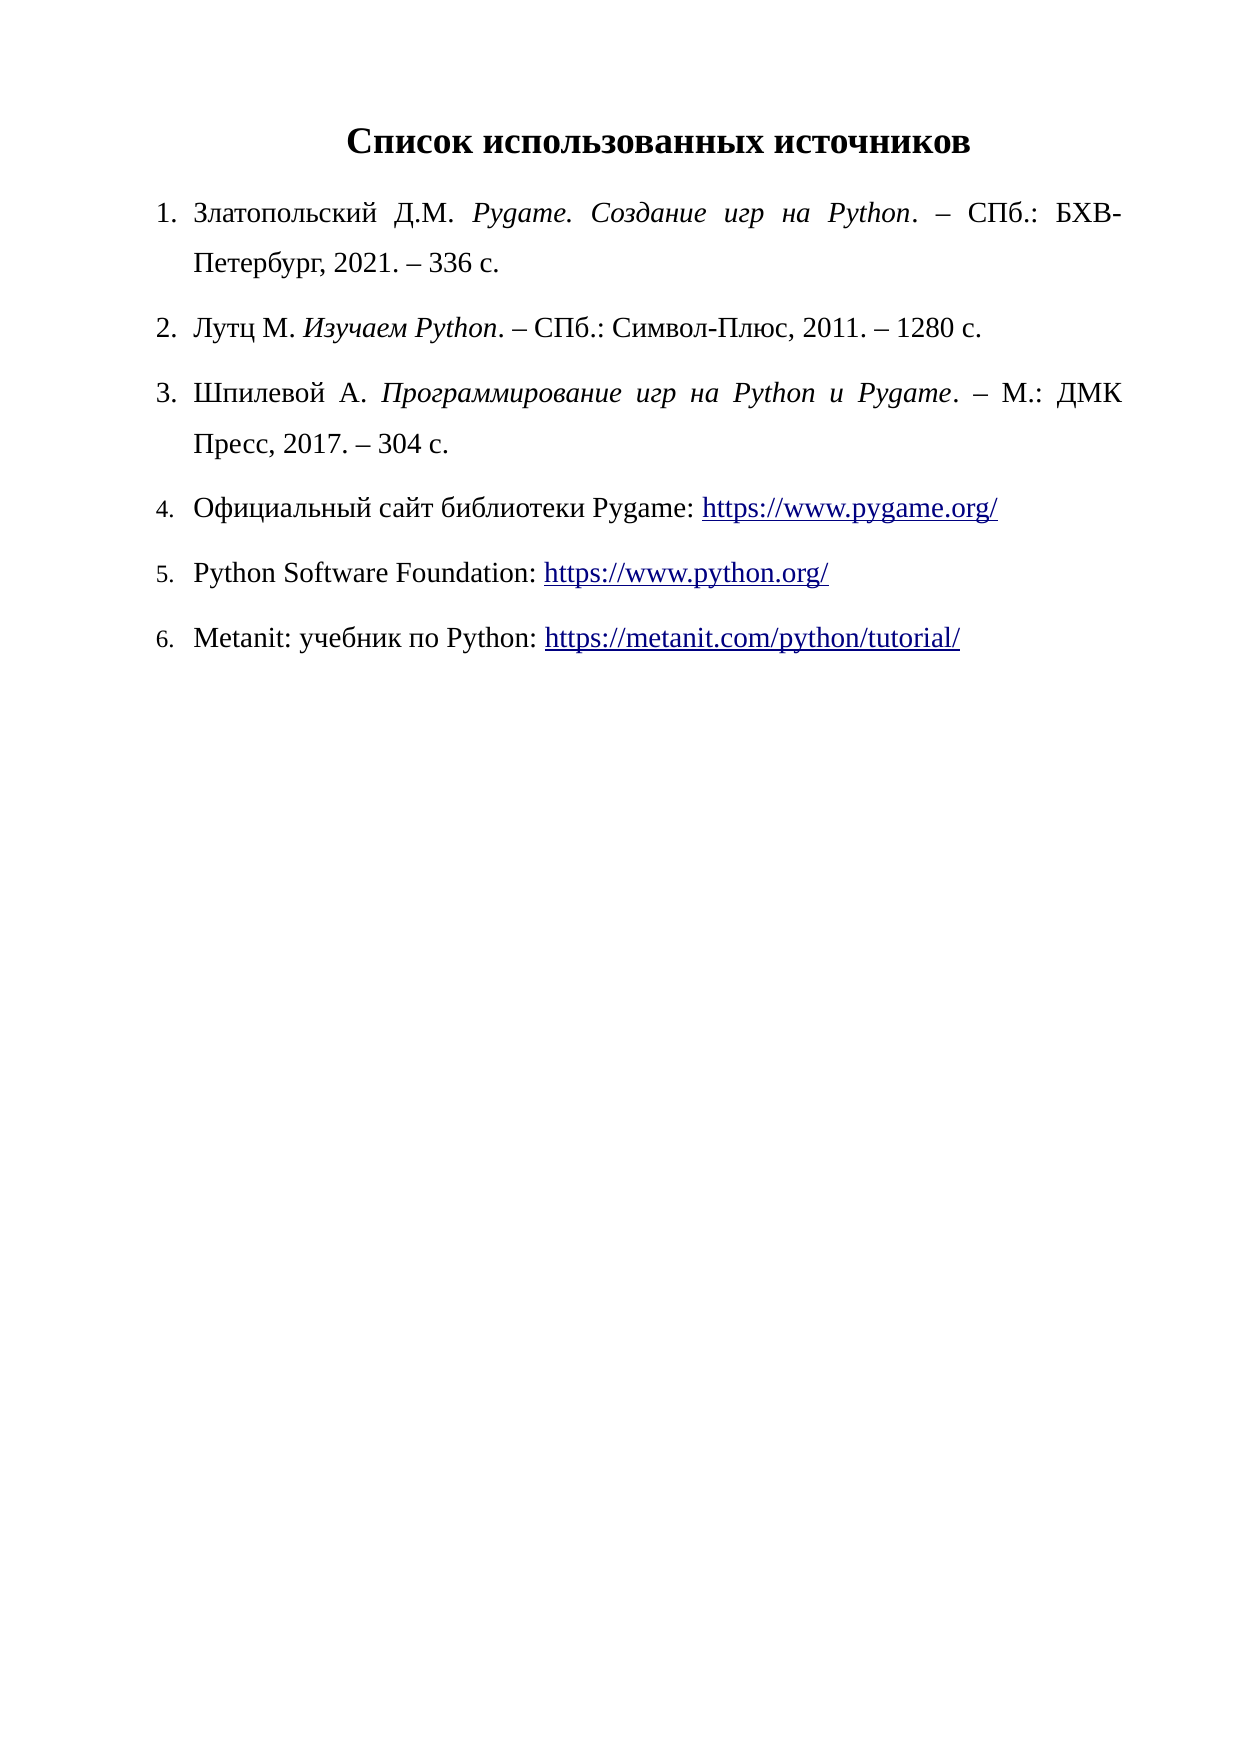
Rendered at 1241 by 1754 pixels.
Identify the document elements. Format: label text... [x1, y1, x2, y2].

list Metanit: учебник по Python: https://metanit.com/python/tutorial/ [156, 620, 1122, 654]
list Златопольский Д.М. Pygame. Создание игр на Python. – СПб.: БХВ-Петербург, 2021. – 336 с. [156, 195, 1122, 279]
list Лутц М. Изучаем Python. – СПб.: Символ-Плюс, 2011. – 1280 с. [156, 311, 1122, 344]
list Шпилевой А. Программирование игр на Python и Pygame. – М.: ДМК Пресс, 2017. – 304 с. [156, 375, 1122, 459]
list Python Software Foundation: https://www.python.org/ [156, 556, 1122, 589]
list Официальный сайт библиотеки Pygame: https://www.pygame.org/ [156, 491, 1122, 524]
subtitle Список использованных источников [118, 118, 1122, 161]
